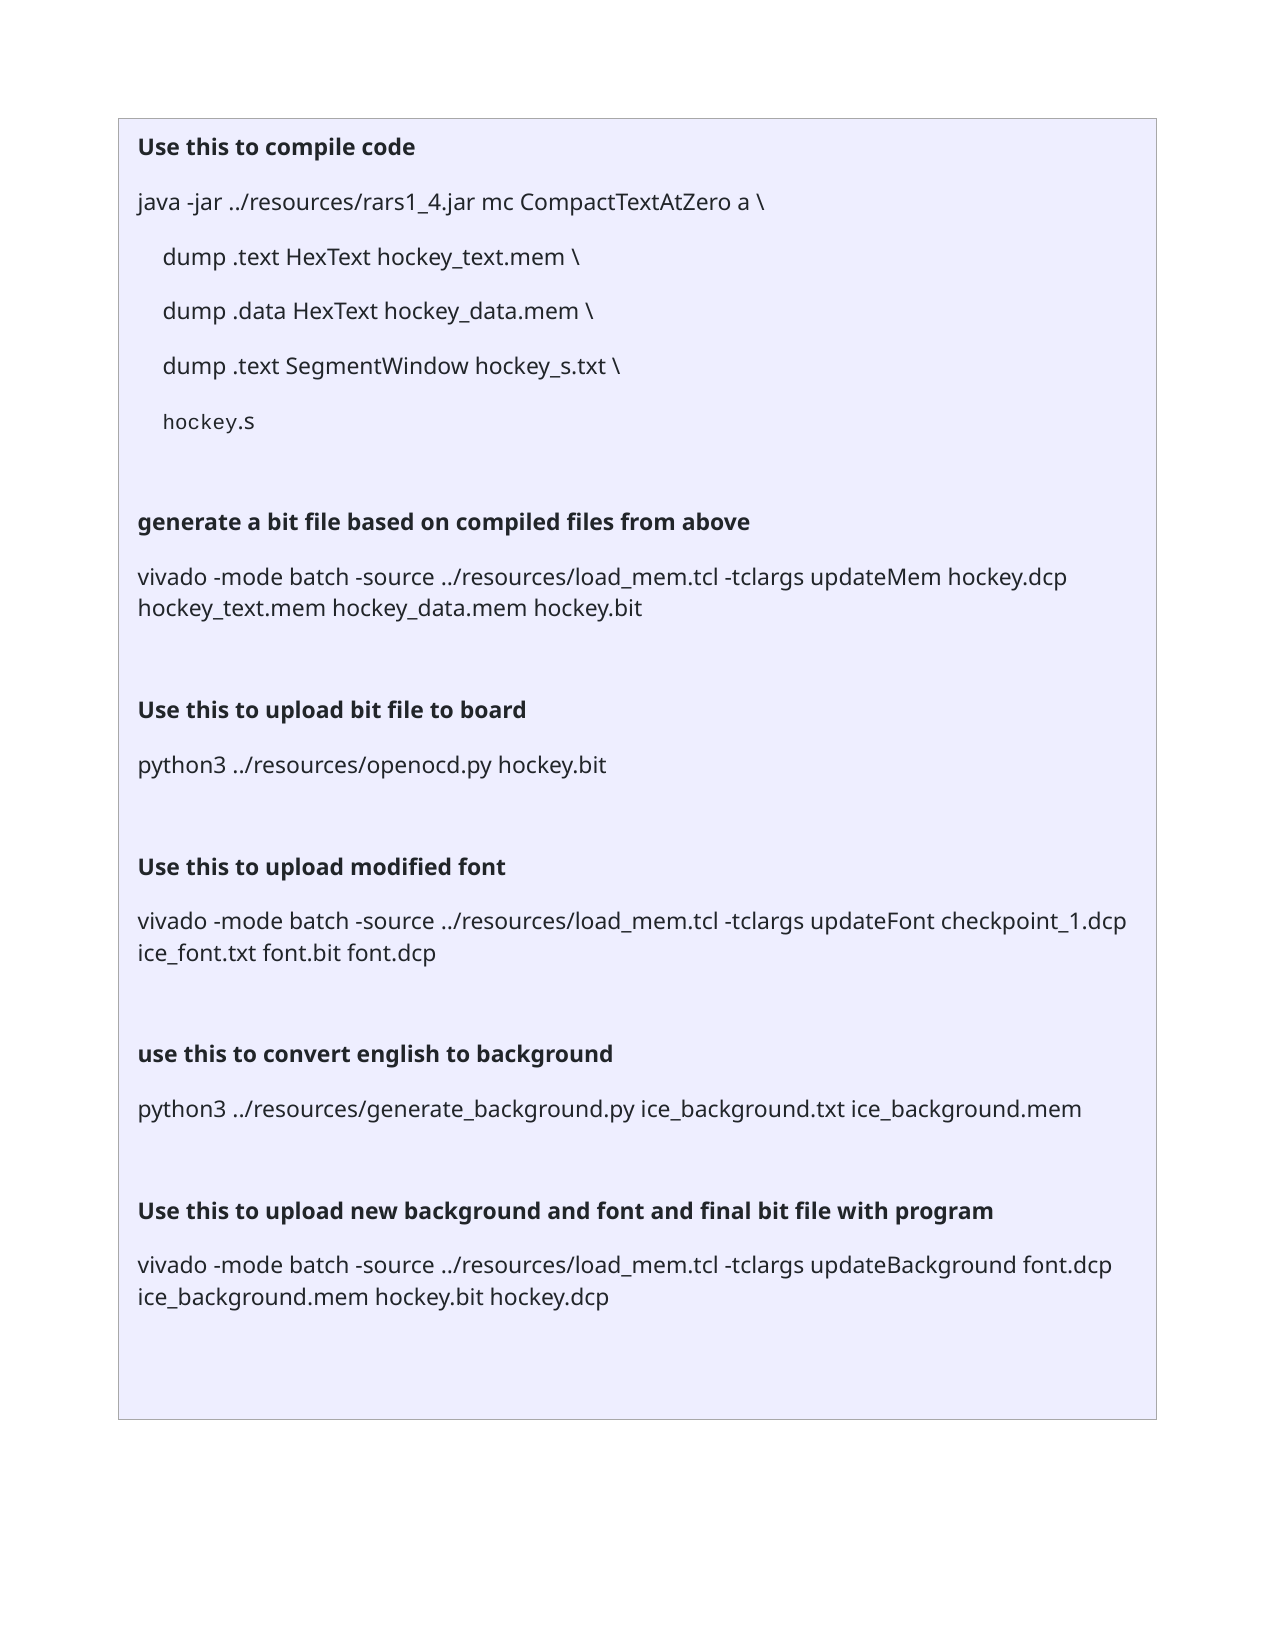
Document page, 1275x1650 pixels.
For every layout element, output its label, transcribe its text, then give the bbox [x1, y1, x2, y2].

text hockey.s [119, 392, 1156, 436]
text dump .data HexText hockey_data.mem \ [119, 282, 1156, 326]
text dump .text HexText hockey_text.mem \ [119, 227, 1156, 272]
text python3 ../resources/generate_background.py ice_background.txt ice_background.mem [119, 1080, 1156, 1124]
text vivado -mode batch -source ../resources/load_mem.tcl -tclargs updateFont checkpoint_1.dcp ice_font.txt font.bit font.dcp [119, 892, 1156, 968]
text Use this to upload new background and font and final bit file with program [119, 1182, 1156, 1226]
text Use this to compile code [119, 119, 1156, 162]
text python3 ../resources/openocd.py hockey.bit [119, 736, 1156, 780]
text dump .text SegmentWindow hockey_s.txt \ [119, 337, 1156, 381]
text vivado -mode batch -source ../resources/load_mem.tcl -tclargs updateBackground font.dcp ice_background.mem hockey.bit hockey.dcp [119, 1236, 1156, 1312]
text Use this to upload bit file to board [119, 681, 1156, 725]
text java -jar ../resources/rars1_4.jar mc CompactTextAtZero a \ [119, 173, 1156, 217]
text Use this to upload modified font [119, 837, 1156, 882]
text use this to convert english to background [119, 1025, 1156, 1069]
text generate a bit file based on compiled files from above [119, 493, 1156, 538]
text vivado -mode batch -source ../resources/load_mem.tcl -tclargs updateMem hockey.dcp hockey_text.mem hockey_data.mem hockey.bit [119, 548, 1156, 623]
